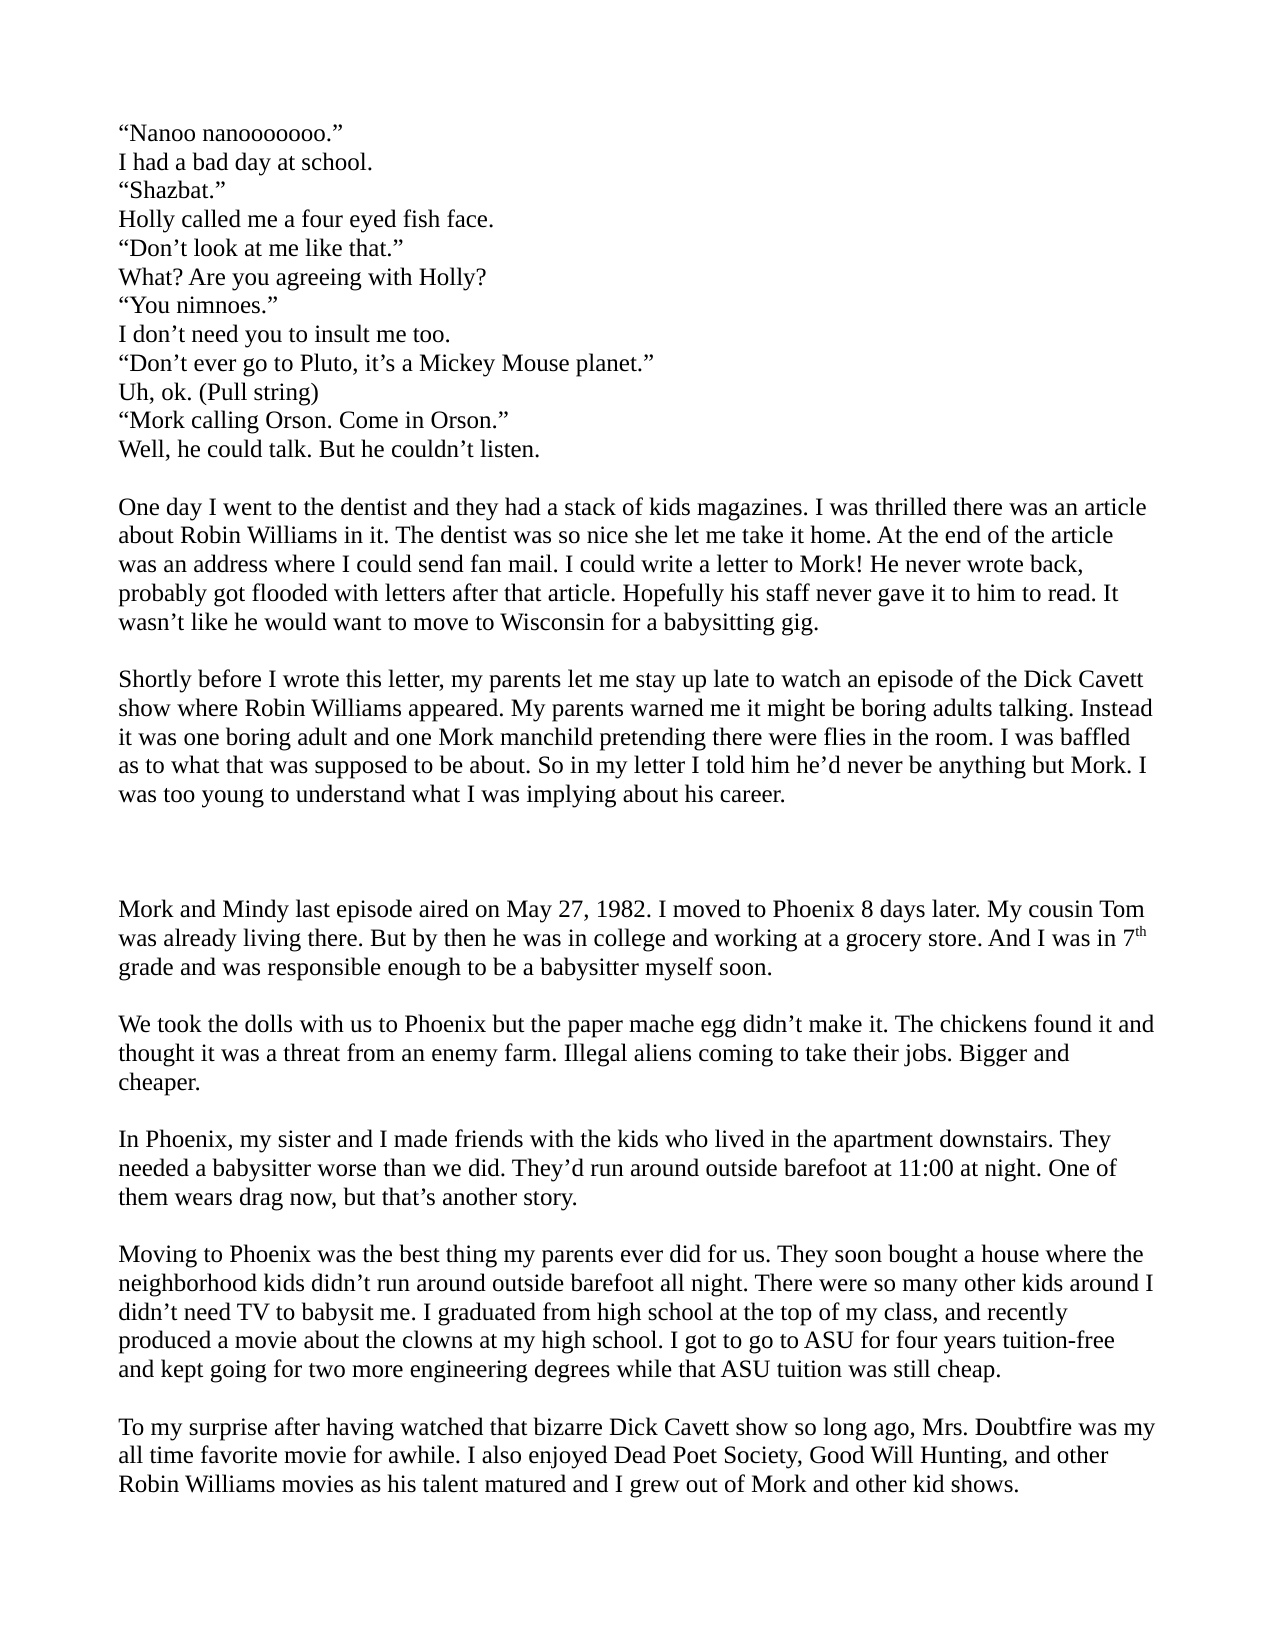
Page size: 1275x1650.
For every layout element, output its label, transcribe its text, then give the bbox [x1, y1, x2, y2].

text In Phoenix, my sister and I made friends with the kids who lived in the apartment downstairs. They needed a babysitter worse than we did. They’d run around outside barefoot at 11:00 at night. One of them wears drag now, but that’s another story. [118, 1124, 1157, 1211]
text To my surprise after having watched that bizarre Dick Cavett show so long ago, Mrs. Doubtfire was my all time favorite movie for awhile. I also enjoyed Dead Poet Society, Good Will Hunting, and other Robin Williams movies as his talent matured and I grew out of Mork and other kid shows. [118, 1412, 1157, 1498]
text Shortly before I wrote this letter, my parents let me stay up late to watch an episode of the Dick Cavett show where Robin Williams appeared. My parents warned me it might be boring adults talking. Instead it was one boring adult and one Mork manchild pretending there were flies in the room. I was baffled as to what that was supposed to be about. So in my letter I told him he’d never be anything but Mork. I was too young to understand what I was implying about his career. [118, 664, 1157, 808]
text “Don’t ever go to Pluto, it’s a Mickey Mouse planet.” [118, 348, 1157, 377]
text One day I went to the dentist and they had a stack of kids magazines. I was thrilled there was an article about Robin Williams in it. The dentist was so nice she let me take it home. At the end of the article was an address where I could send fan mail. I could write a letter to Mork! He never wrote back, probably got flooded with letters after that article. Hopefully his staff never gave it to him to read. It wasn’t like he would want to move to Wisconsin for a babysitting gig. [118, 492, 1157, 636]
text We took the dolls with us to Phoenix but the paper mache egg didn’t make it. The chickens found it and thought it was a threat from an enemy farm. Illegal aliens coming to take their jobs. Bigger and cheaper. [118, 1009, 1157, 1096]
text Mork and Mindy last episode aired on May 27, 1982. I moved to Phoenix 8 days later. My cousin Tom was already living there. But by then he was in college and working at a grocery store. And I was in 7th grade and was responsible enough to be a babysitter myself soon. [118, 894, 1157, 981]
text I don’t need you to insult me too. [118, 319, 1157, 348]
text “You nimnoes.” [118, 291, 1157, 319]
text “Nanoo nanooooooo.” [118, 118, 1157, 147]
text “Mork calling Orson. Come in Orson.” [118, 406, 1157, 434]
text “Shazbat.” [118, 176, 1157, 204]
text “Don’t look at me like that.” [118, 233, 1157, 262]
text I had a bad day at school. [118, 147, 1157, 176]
text Holly called me a four eyed fish face. [118, 204, 1157, 233]
text What? Are you agreeing with Holly? [118, 262, 1157, 291]
text Moving to Phoenix was the best thing my parents ever did for us. They soon bought a house where the neighborhood kids didn’t run around outside barefoot all night. There were so many other kids around I didn’t need TV to babysit me. I graduated from high school at the top of my class, and recently produced a movie about the clowns at my high school. I got to go to ASU for four years tuition-free and kept going for two more engineering degrees while that ASU tuition was still cheap. [118, 1239, 1157, 1383]
text Uh, ok. (Pull string) [118, 377, 1157, 406]
text Well, he could talk. But he couldn’t listen. [118, 434, 1157, 463]
